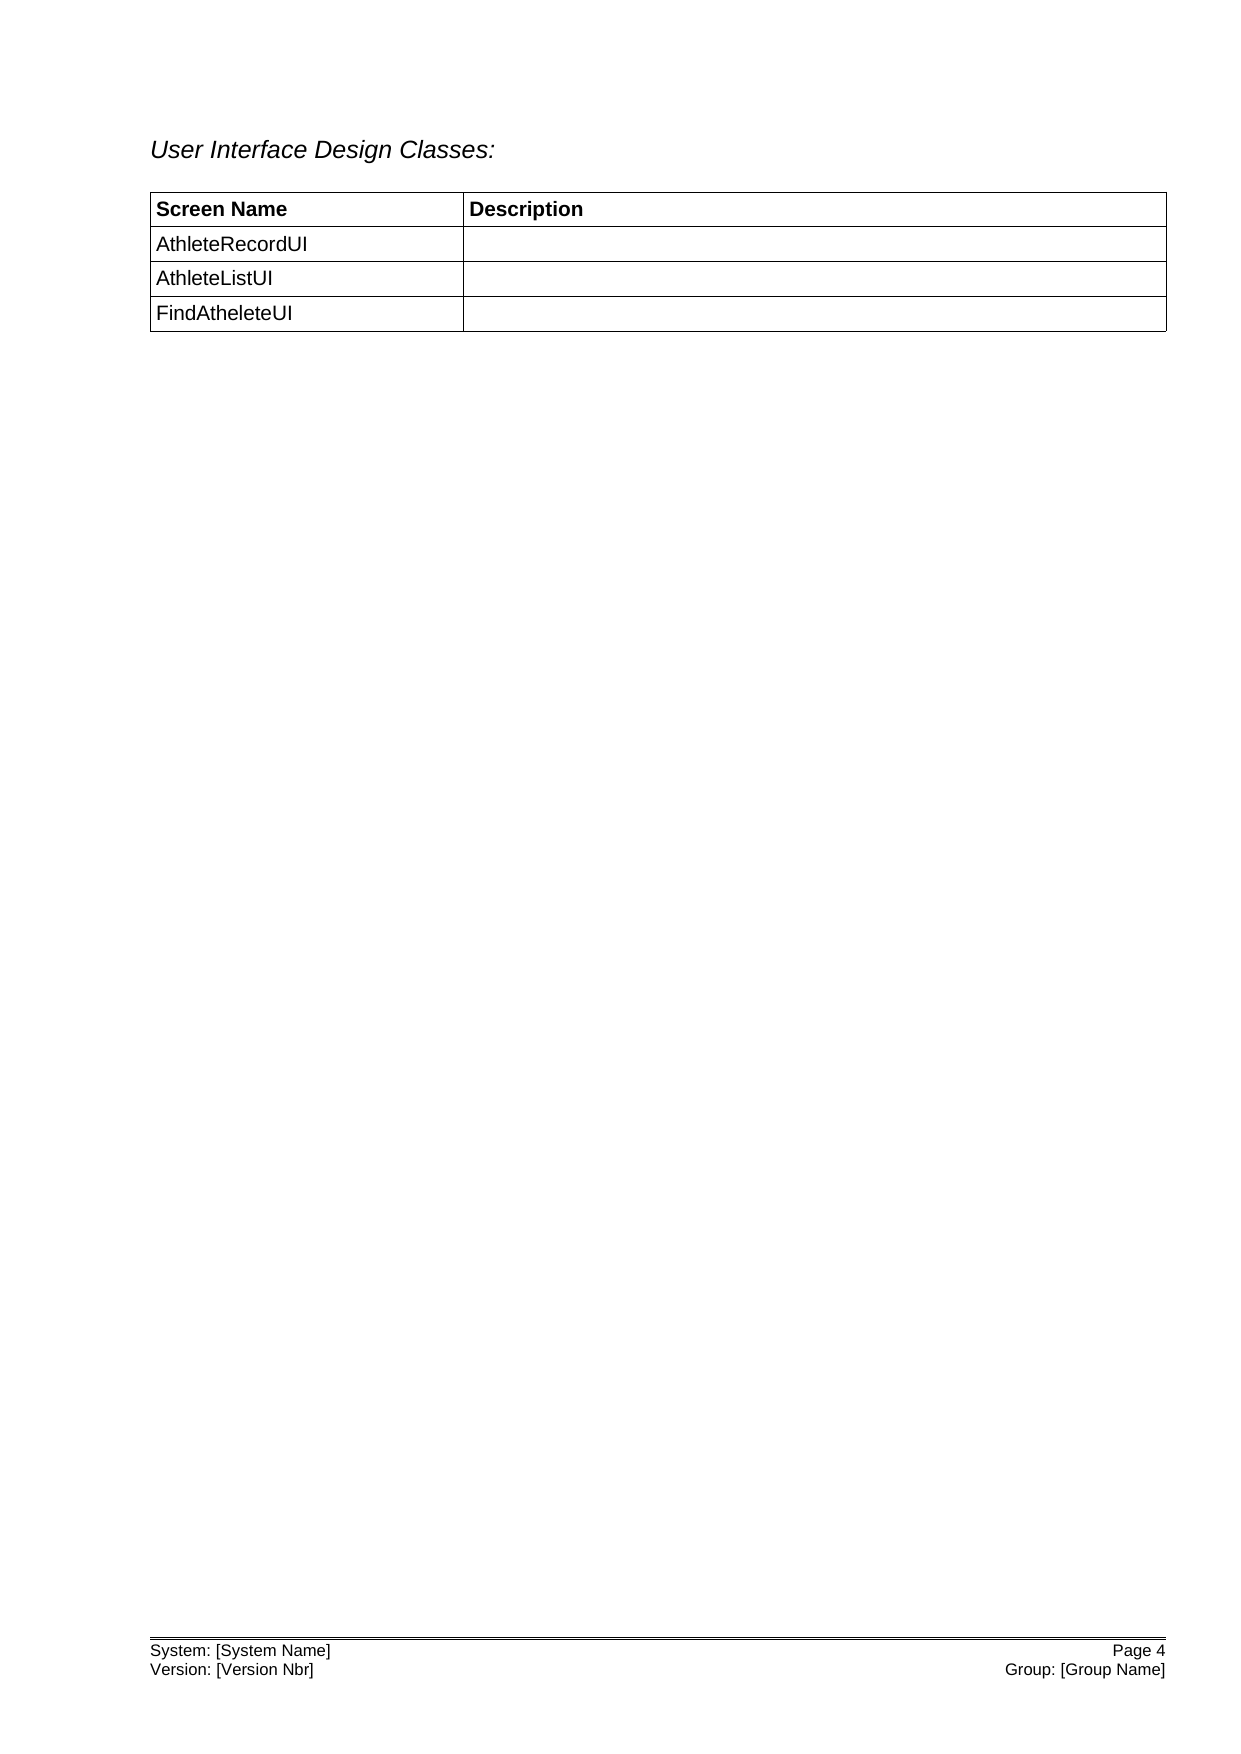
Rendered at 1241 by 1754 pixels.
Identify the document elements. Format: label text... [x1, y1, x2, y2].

table_header Screen Name [151, 193, 463, 226]
table_cell AthleteListUI [151, 262, 463, 296]
table_cell FindAtheleteUI [151, 297, 463, 331]
table_cell AthleteRecordUI [151, 227, 463, 261]
text User Interface Design Classes: [150, 136, 1166, 164]
table_cell [464, 227, 1166, 261]
table_cell [464, 297, 1166, 331]
table_header Description [464, 193, 1166, 226]
table_cell [464, 262, 1166, 296]
